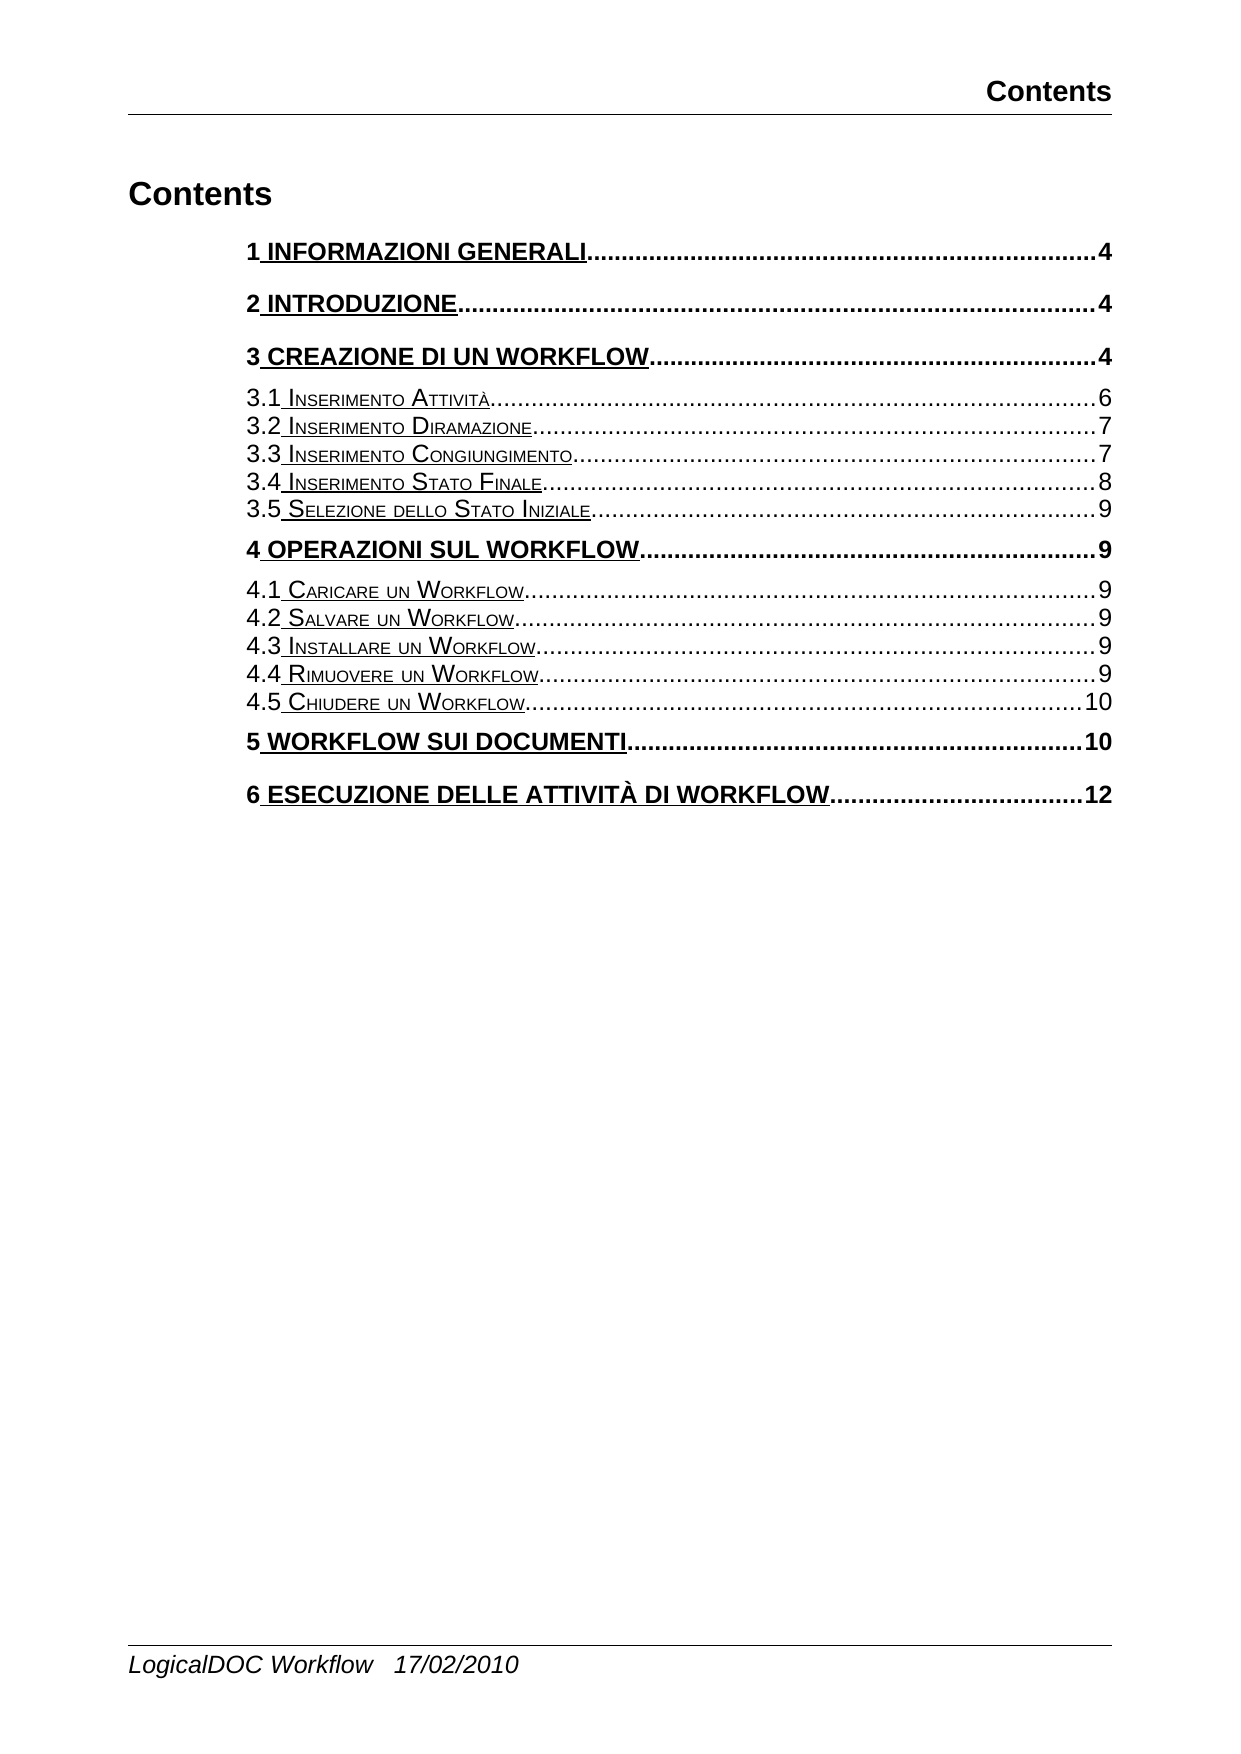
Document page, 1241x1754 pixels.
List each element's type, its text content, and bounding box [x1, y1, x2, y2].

text 4.2 Salvare un Workflow 9 [246, 604, 1112, 632]
text 2 Introduzione 4 [246, 290, 1112, 318]
text 4 Operazioni sul Workflow 9 [246, 536, 1112, 563]
subtitle Contents [128, 175, 1112, 212]
text 3.1 Inserimento Attività 6 [246, 383, 1112, 411]
text 4.4 Rimuovere un Workflow 9 [246, 660, 1112, 688]
text 5 Workflow sui Documenti 10 [246, 728, 1112, 756]
text 6 Esecuzione delle attività di Workflow 12 [246, 781, 1112, 809]
text 3.3 Inserimento Congiungimento 7 [246, 439, 1112, 467]
text 3.4 Inserimento Stato Finale 8 [246, 467, 1112, 495]
text 4.3 Installare un Workflow 9 [246, 632, 1112, 660]
text 1 Informazioni generali 4 [246, 237, 1112, 265]
text 3.2 Inserimento Diramazione 7 [246, 411, 1112, 439]
text 4.5 Chiudere un Workflow 10 [246, 688, 1112, 716]
text 4.1 Caricare un Workflow 9 [246, 576, 1112, 604]
text 3.5 Selezione dello Stato Iniziale 9 [246, 495, 1112, 523]
text 3 Creazione di un Workflow 4 [246, 343, 1112, 371]
